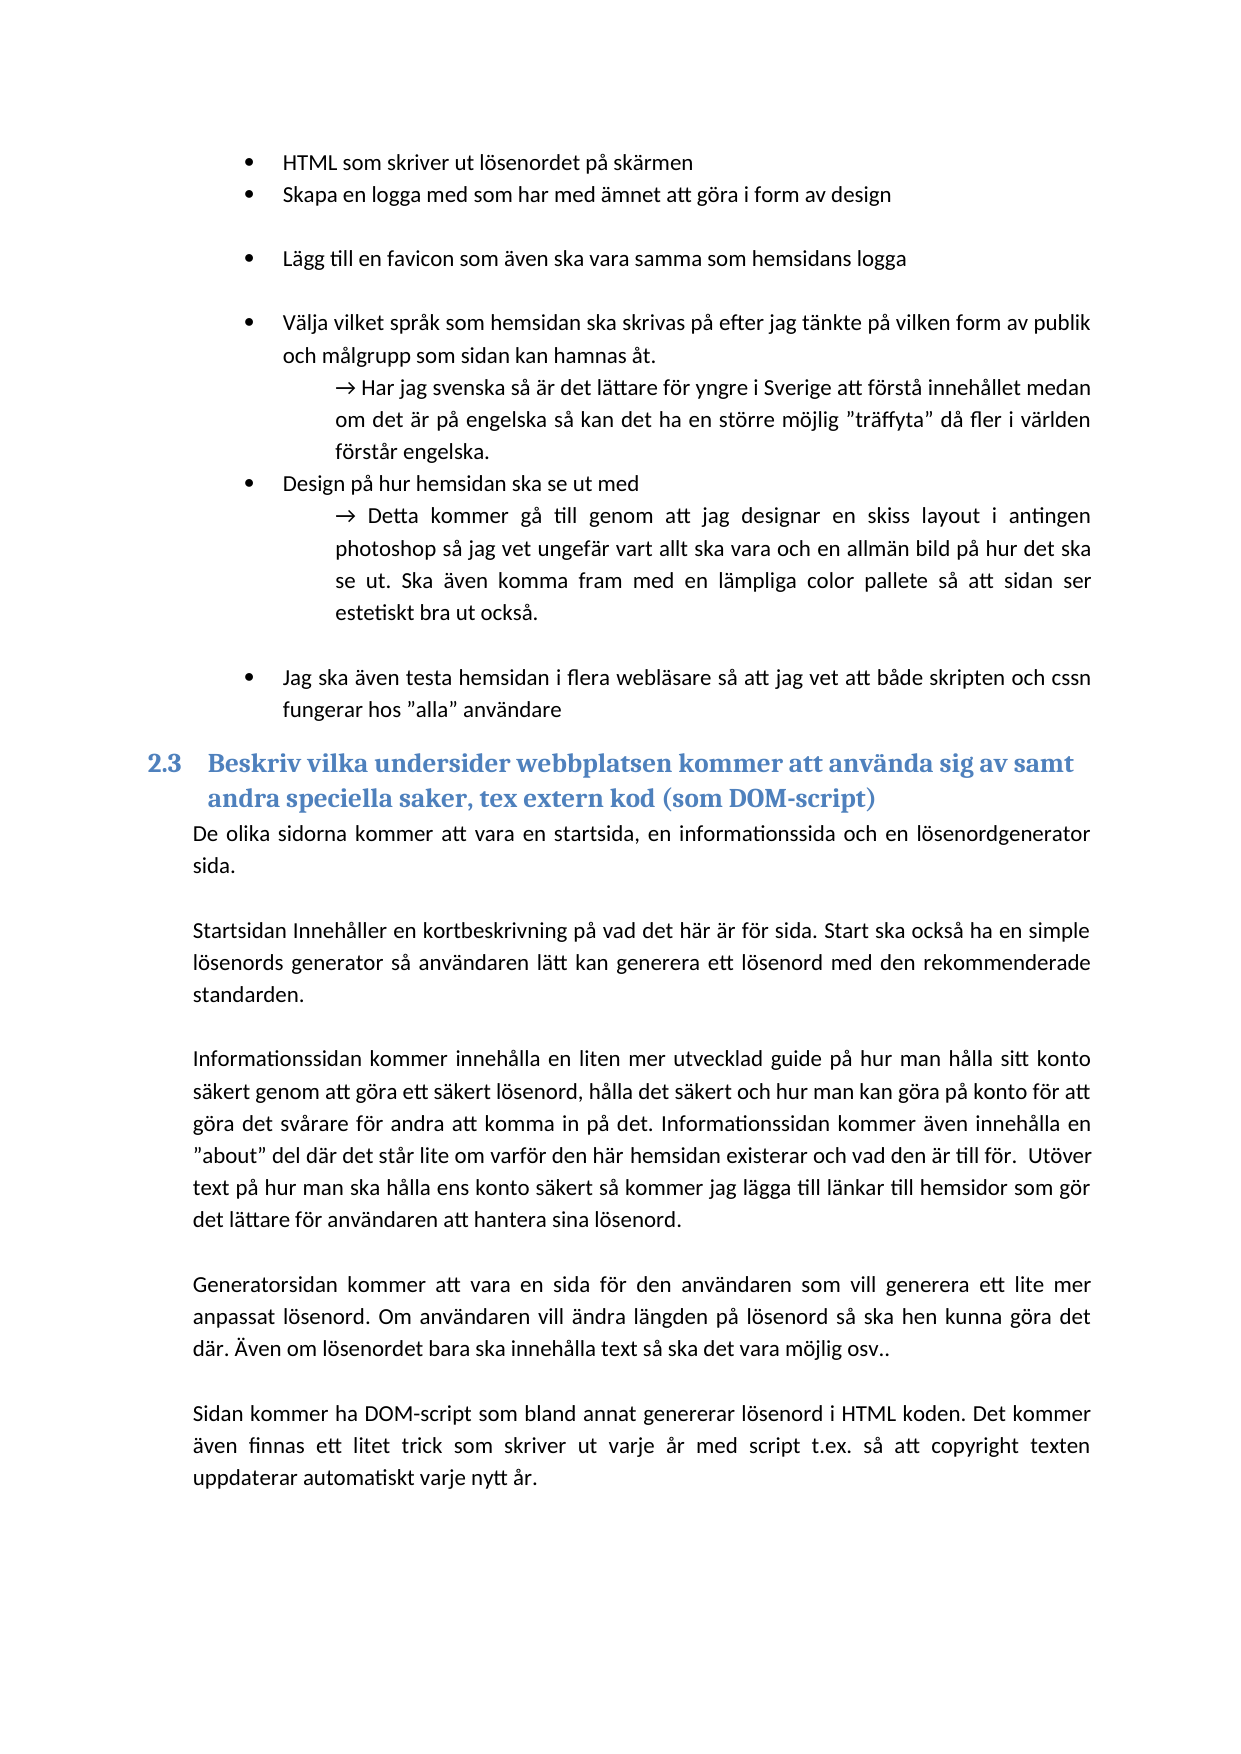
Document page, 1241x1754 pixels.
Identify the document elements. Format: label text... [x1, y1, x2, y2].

subtitle Beskriv vilka undersider webbplatsen kommer att använda sig av samt andra speciella saker, tex extern kod (som DOM-script) [148, 748, 1093, 815]
text Informationssidan kommer innehålla en liten mer utvecklad guide på hur man hålla sitt konto säkert genom att göra ett säkert lösenord, hålla det säkert och hur man kan göra på konto för att göra det svårare för andra att komma in på det. Informationssidan kommer även innehålla en ”about” del där det står lite om varför den här hemsidan existerar och vad den är till för. Utöver text på hur man ska hålla ens konto säkert så kommer jag lägga till länkar till hemsidor som gör det lättare för användaren att hantera sina lösenord. [193, 1044, 1093, 1233]
text Sidan kommer ha DOM-script som bland annat genererar lösenord i HTML koden. Det kommer även finnas ett litet trick som skriver ut varje år med script t.ex. så att copyright texten uppdaterar automatiskt varje nytt år. [193, 1399, 1093, 1491]
list HTML som skriver ut lösenordet på skärmen [245, 148, 1093, 176]
list Lägg till en favicon som även ska vara samma som hemsidans logga [245, 244, 1093, 272]
list Välja vilket språk som hemsidan ska skrivas på efter jag tänkte på vilken form av publik och målgrupp som sidan kan hamnas åt. [245, 308, 1093, 369]
text → Har jag svenska så är det lättare för yngre i Sverige att förstå innehållet medan om det är på engelska så kan det ha en större möjlig ”träffyta” då fler i världen förstår engelska. [335, 373, 1093, 465]
text Generatorsidan kommer att vara en sida för den användaren som vill generera ett lite mer anpassat lösenord. Om användaren vill ändra längden på lösenord så ska hen kunna göra det där. Även om lösenordet bara ska innehålla text så ska det vara möjlig osv.. [193, 1270, 1093, 1362]
text Startsidan Innehåller en kortbeskrivning på vad det här är för sida. Start ska också ha en simple lösenords generator så användaren lätt kan generera ett lösenord med den rekommenderade standarden. [193, 916, 1093, 1008]
list Design på hur hemsidan ska se ut med [245, 469, 1093, 497]
list Skapa en logga med som har med ämnet att göra i form av design [245, 180, 1093, 208]
list Jag ska även testa hemsidan i flera webläsare så att jag vet att både skripten och cssn fungerar hos ”alla” användare [245, 663, 1093, 723]
text → Detta kommer gå till genom att jag designar en skiss layout i antingen photoshop så jag vet ungefär vart allt ska vara och en allmän bild på hur det ska se ut. Ska även komma fram med en lämpliga color pallete så att sidan ser estetiskt bra ut också. [335, 502, 1093, 626]
text De olika sidorna kommer att vara en startsida, en informationssida och en lösenordgenerator sida. [193, 819, 1093, 879]
